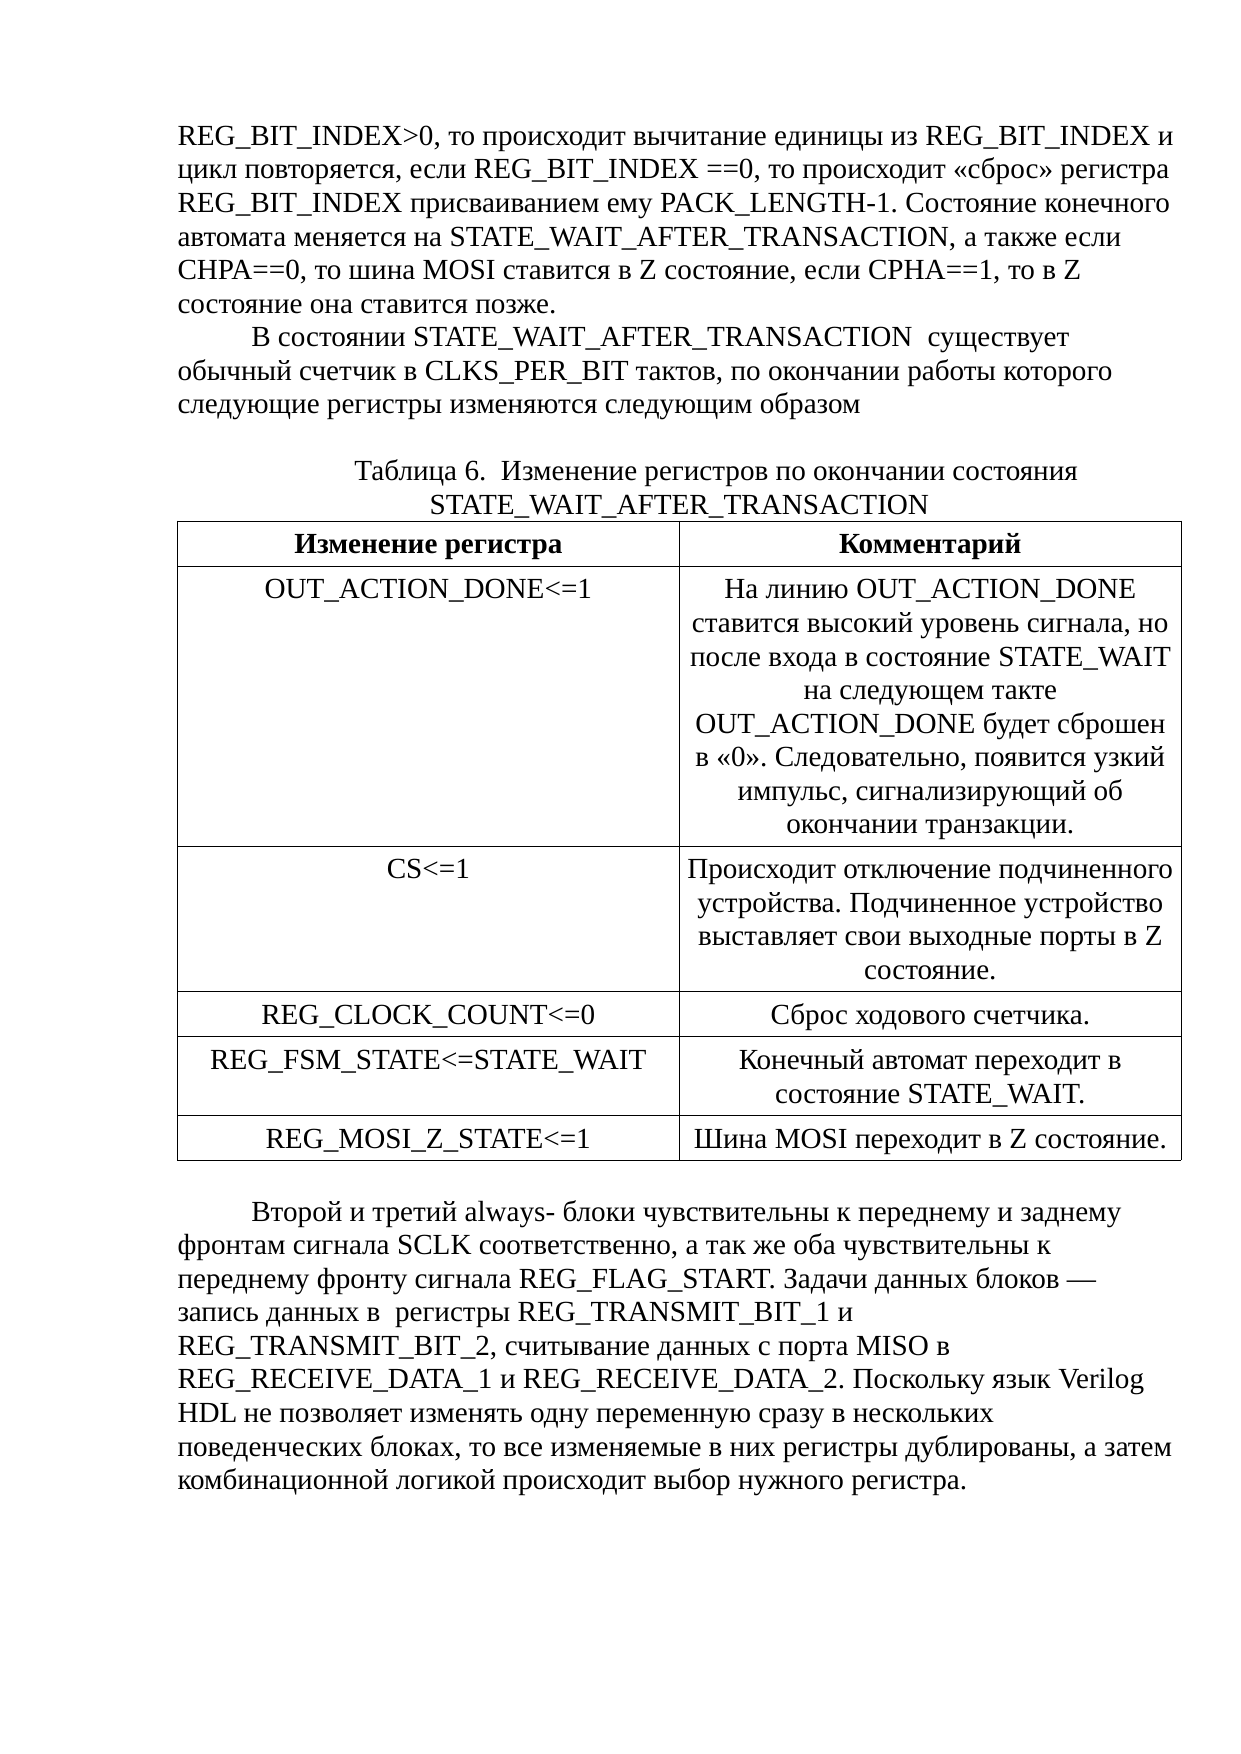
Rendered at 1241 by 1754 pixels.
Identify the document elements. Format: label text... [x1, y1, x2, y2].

table_cell REG_MOSI_Z_STATE<=1 [178, 1116, 679, 1160]
table_cell REG_FSM_STATE<=STATE_WAIT [178, 1037, 679, 1115]
text В состоянии STATE_WAIT_AFTER_TRANSACTION существует обычный счетчик в CLKS_PER_BIT тактов, по окончании работы которого следующие регистры изменяются следующим образом [177, 319, 1181, 420]
table_header Изменение регистра [178, 522, 679, 566]
text Второй и третий always- блоки чувствительны к переднему и заднему фронтам сигнала SCLK соответственно, а так же оба чувствительны к переднему фронту сигнала REG_FLAG_START. Задачи данных блоков — запись данных в регистры REG_TRANSMIT_BIT_1 и REG_TRANSMIT_BIT_2, считывание данных с порта MISO в REG_RECEIVE_DATA_1 и REG_RECEIVE_DATA_2. Поскольку язык Verilog HDL не позволяет изменять одну переменную сразу в нескольких поведенческих блоках, то все изменяемые в них регистры дублированы, а затем комбинационной логикой происходит выбор нужного регистра. [177, 1194, 1181, 1496]
table_cell Происходит отключение подчиненного устройства. Подчиненное устройство выставляет свои выходные порты в Z состояние. [680, 847, 1181, 991]
table_cell Сброс ходового счетчика. [680, 992, 1181, 1036]
table_cell На линию OUT_ACTION_DONE ставится высокий уровень сигнала, но после входа в состояние STATE_WAIT на следующем такте OUT_ACTION_DONE будет сброшен в «0». Следовательно, появится узкий импульс, сигнализирующий об окончании транзакции. [680, 567, 1181, 846]
table_header Комментарий [680, 522, 1181, 566]
text Таблица 6. Изменение регистров по окончании состояния STATE_WAIT_AFTER_TRANSACTION [177, 453, 1181, 521]
table_cell REG_CLOCK_COUNT<=0 [178, 992, 679, 1036]
table_cell Конечный автомат переходит в состояние STATE_WAIT. [680, 1037, 1181, 1115]
table_cell Шина MOSI переходит в Z состояние. [680, 1116, 1181, 1160]
table_cell OUT_ACTION_DONE<=1 [178, 567, 679, 846]
text REG_BIT_INDEX>0, то происходит вычитание единицы из REG_BIT_INDEX и цикл повторяется, если REG_BIT_INDEX ==0, то происходит «сброс» регистра REG_BIT_INDEX присваиванием ему PACK_LENGTH-1. Состояние конечного автомата меняется на STATE_WAIT_AFTER_TRANSACTION, а также если CHPA==0, то шина MOSI ставится в Z состояние, если CPHA==1, то в Z состояние она ставится позже. [177, 118, 1181, 319]
table_cell CS<=1 [178, 847, 679, 991]
